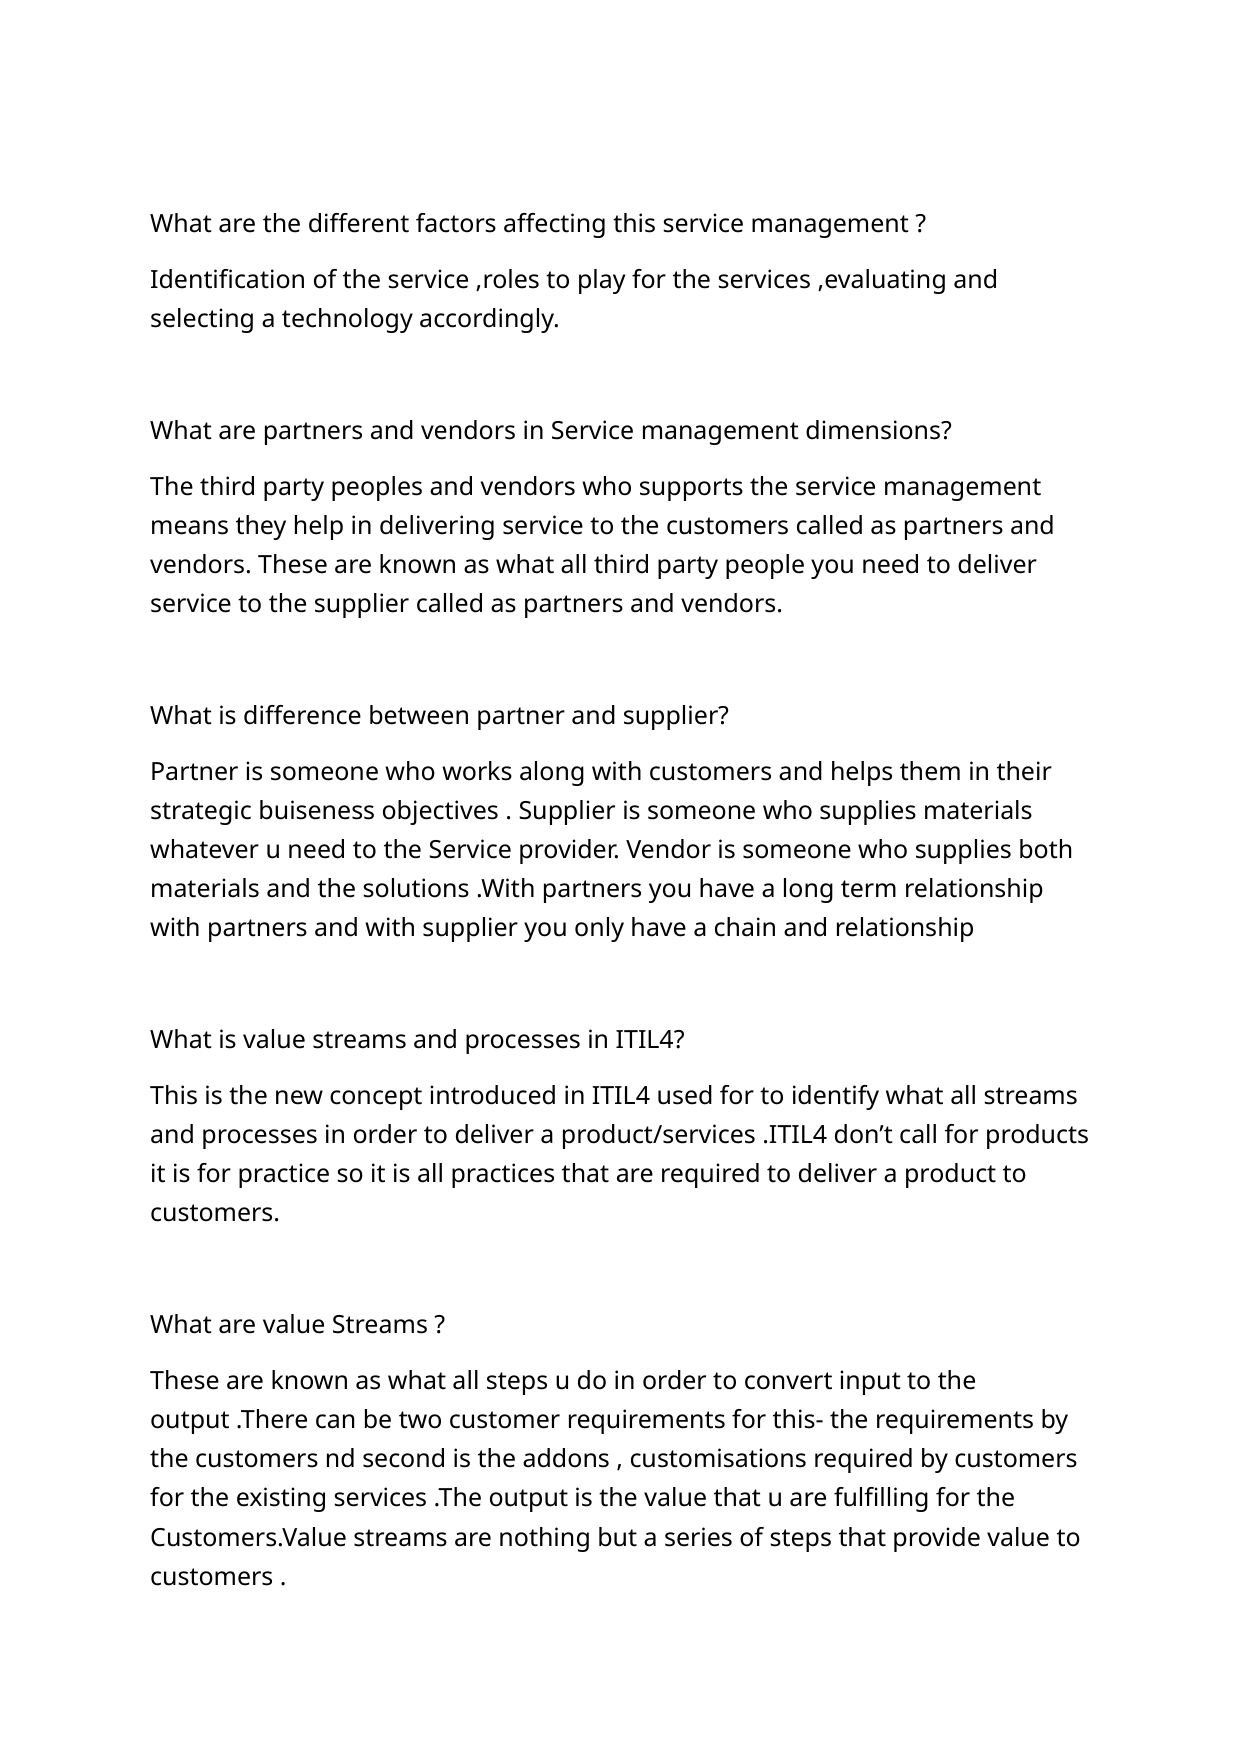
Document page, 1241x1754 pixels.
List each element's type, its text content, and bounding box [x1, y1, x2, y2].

text Partner is someone who works along with customers and helps them in their strategic buiseness objectives . Supplier is someone who supplies materials whatever u need to the Service provider. Vendor is someone who supplies both materials and the solutions .With partners you have a long term relationship with partners and with supplier you only have a chain and relationship [150, 753, 1090, 944]
text These are known as what all steps u do in order to convert input to the output .There can be two customer requirements for this- the requirements by the customers nd second is the addons , customisations required by customers for the existing services .The output is the value that u are fulfilling for the Customers.Value streams are nothing but a series of steps that provide value to customers . [150, 1362, 1090, 1592]
text What is difference between partner and supplier? [150, 697, 1090, 732]
text Identification of the service ,roles to play for the services ,evaluating and selecting a technology accordingly. [150, 262, 1090, 335]
text The third party peoples and vendors who supports the service management means they help in delivering service to the customers called as partners and vendors. These are known as what all third party people you need to deliver service to the supplier called as partners and vendors. [150, 468, 1090, 620]
text This is the new concept introduced in ITIL4 used for to identify what all streams and processes in order to deliver a product/services .ITIL4 don’t call for products it is for practice so it is all practices that are required to deliver a product to customers. [150, 1077, 1090, 1229]
text What are the different factors affecting this service management ? [150, 206, 1090, 240]
text What is value streams and processes in ITIL4? [150, 1022, 1090, 1056]
text What are value Streams ? [150, 1307, 1090, 1341]
text What are partners and vendors in Service management dimensions? [150, 412, 1090, 447]
